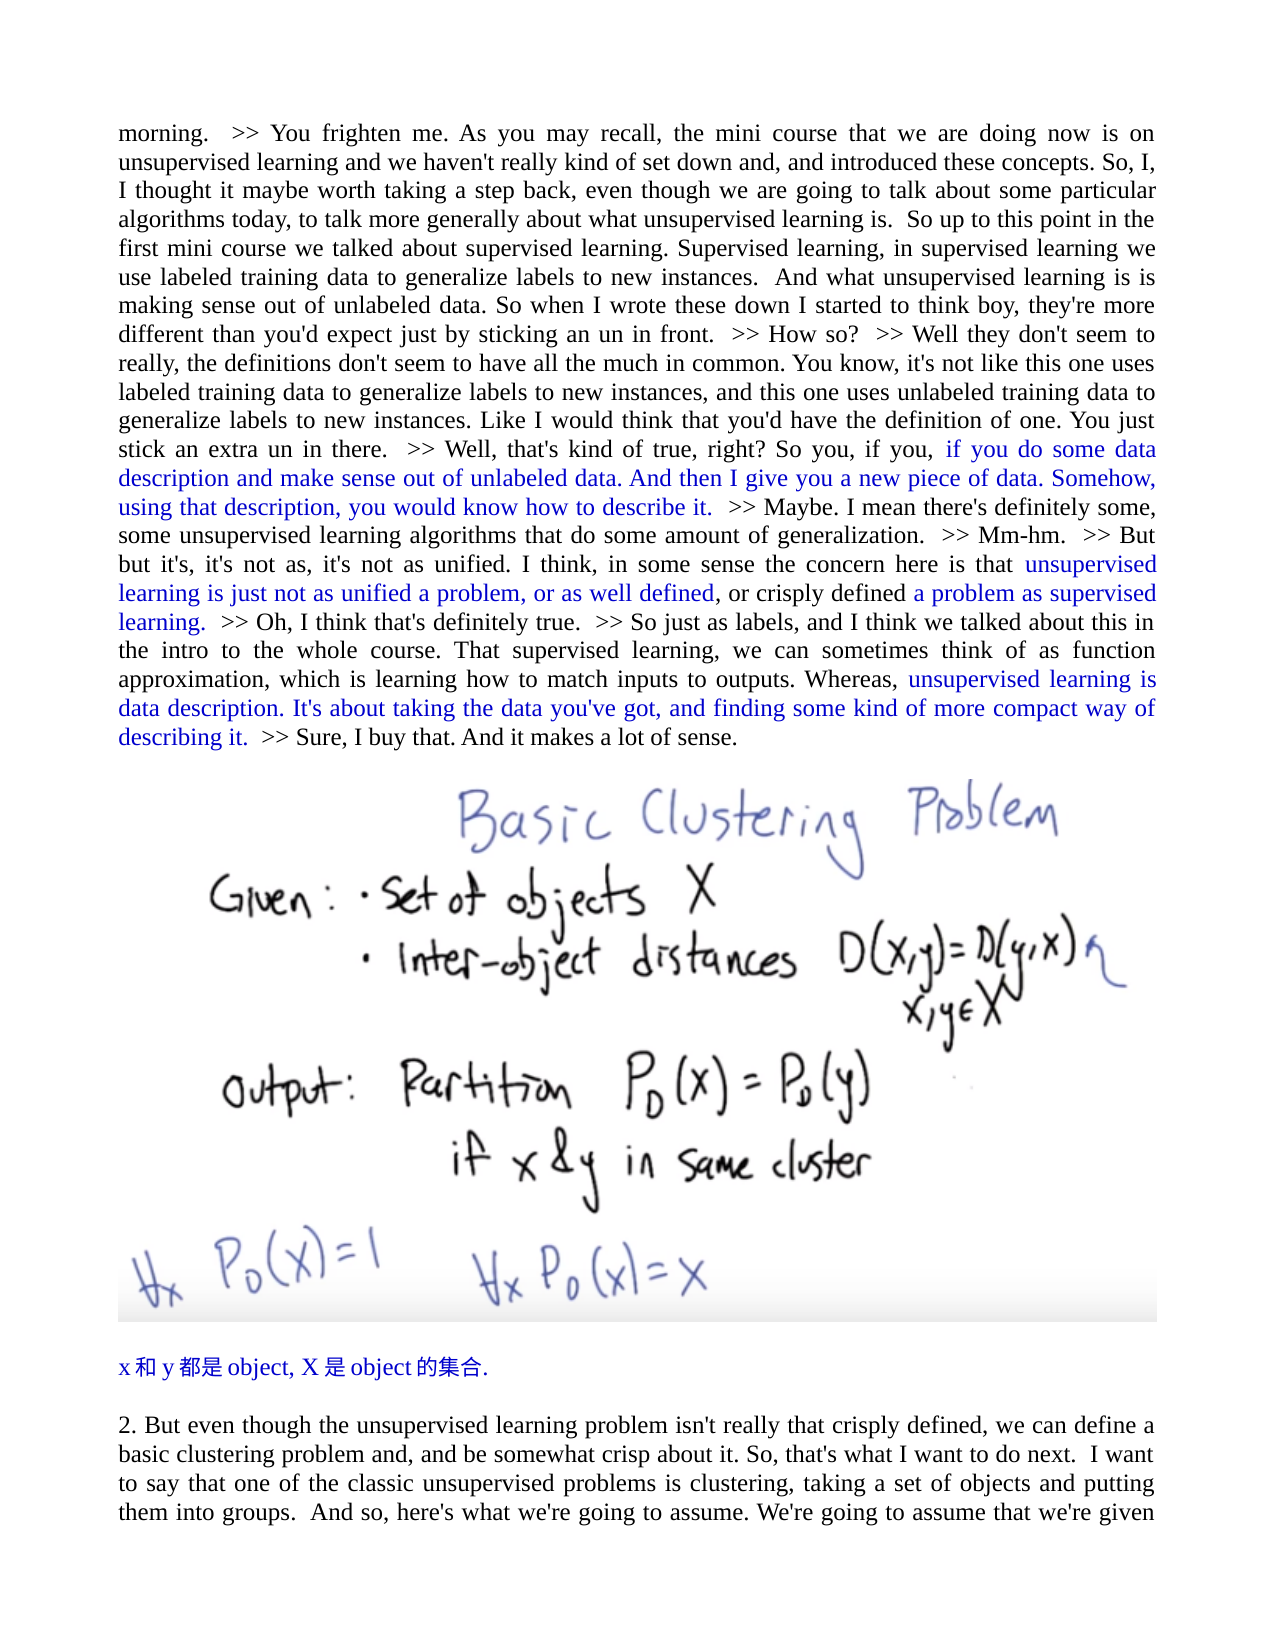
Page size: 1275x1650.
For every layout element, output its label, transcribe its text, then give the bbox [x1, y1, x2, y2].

text morning. >> You frighten me. As you may recall, the mini course that we are doing now is on unsupervised learning and we haven't really kind of set down and, and introduced these concepts. So, I, I thought it maybe worth taking a step back, even though we are going to talk about some particular algorithms today, to talk more generally about what unsupervised learning is. So up to this point in the first mini course we talked about supervised learning. Supervised learning, in supervised learning we use labeled training data to generalize labels to new instances. And what unsupervised learning is is making sense out of unlabeled data. So when I wrote these down I started to think boy, they're more different than you'd expect just by sticking an un in front. >> How so? >> Well they don't seem to really, the definitions don't seem to have all the much in common. You know, it's not like this one uses labeled training data to generalize labels to new instances, and this one uses unlabeled training data to generalize labels to new instances. Like I would think that you'd have the definition of one. You just stick an extra un in there. >> Well, that's kind of true, right? So you, if you, if you do some data description and make sense out of unlabeled data. And then I give you a new piece of data. Somehow, using that description, you would know how to describe it. >> Maybe. I mean there's definitely some, some unsupervised learning algorithms that do some amount of generalization. >> Mm-hm. >> But but it's, it's not as, it's not as unified. I think, in some sense the concern here is that unsupervised learning is just not as unified a problem, or as well defined, or crisply defined a problem as supervised learning. >> Oh, I think that's definitely true. >> So just as labels, and I think we talked about this in the intro to the whole course. That supervised learning, we can sometimes think of as function approximation, which is learning how to match inputs to outputs. Whereas, unsupervised learning is data description. It's about taking the data you've got, and finding some kind of more compact way of describing it. >> Sure, I buy that. And it makes a lot of sense. [118, 118, 1157, 751]
text x和y都是object, X是object的集合. [118, 1350, 1157, 1382]
text 2. But even though the unsupervised learning problem isn't really that crisply defined, we can define a basic clustering problem and, and be somewhat crisp about it. So, that's what I want to do next. I want to say that one of the classic unsupervised problems is clustering, taking a set of objects and putting them into groups. And so, here's what we're going to assume. We're going to assume that we're given [118, 1410, 1157, 1525]
picture [118, 779, 1157, 1322]
